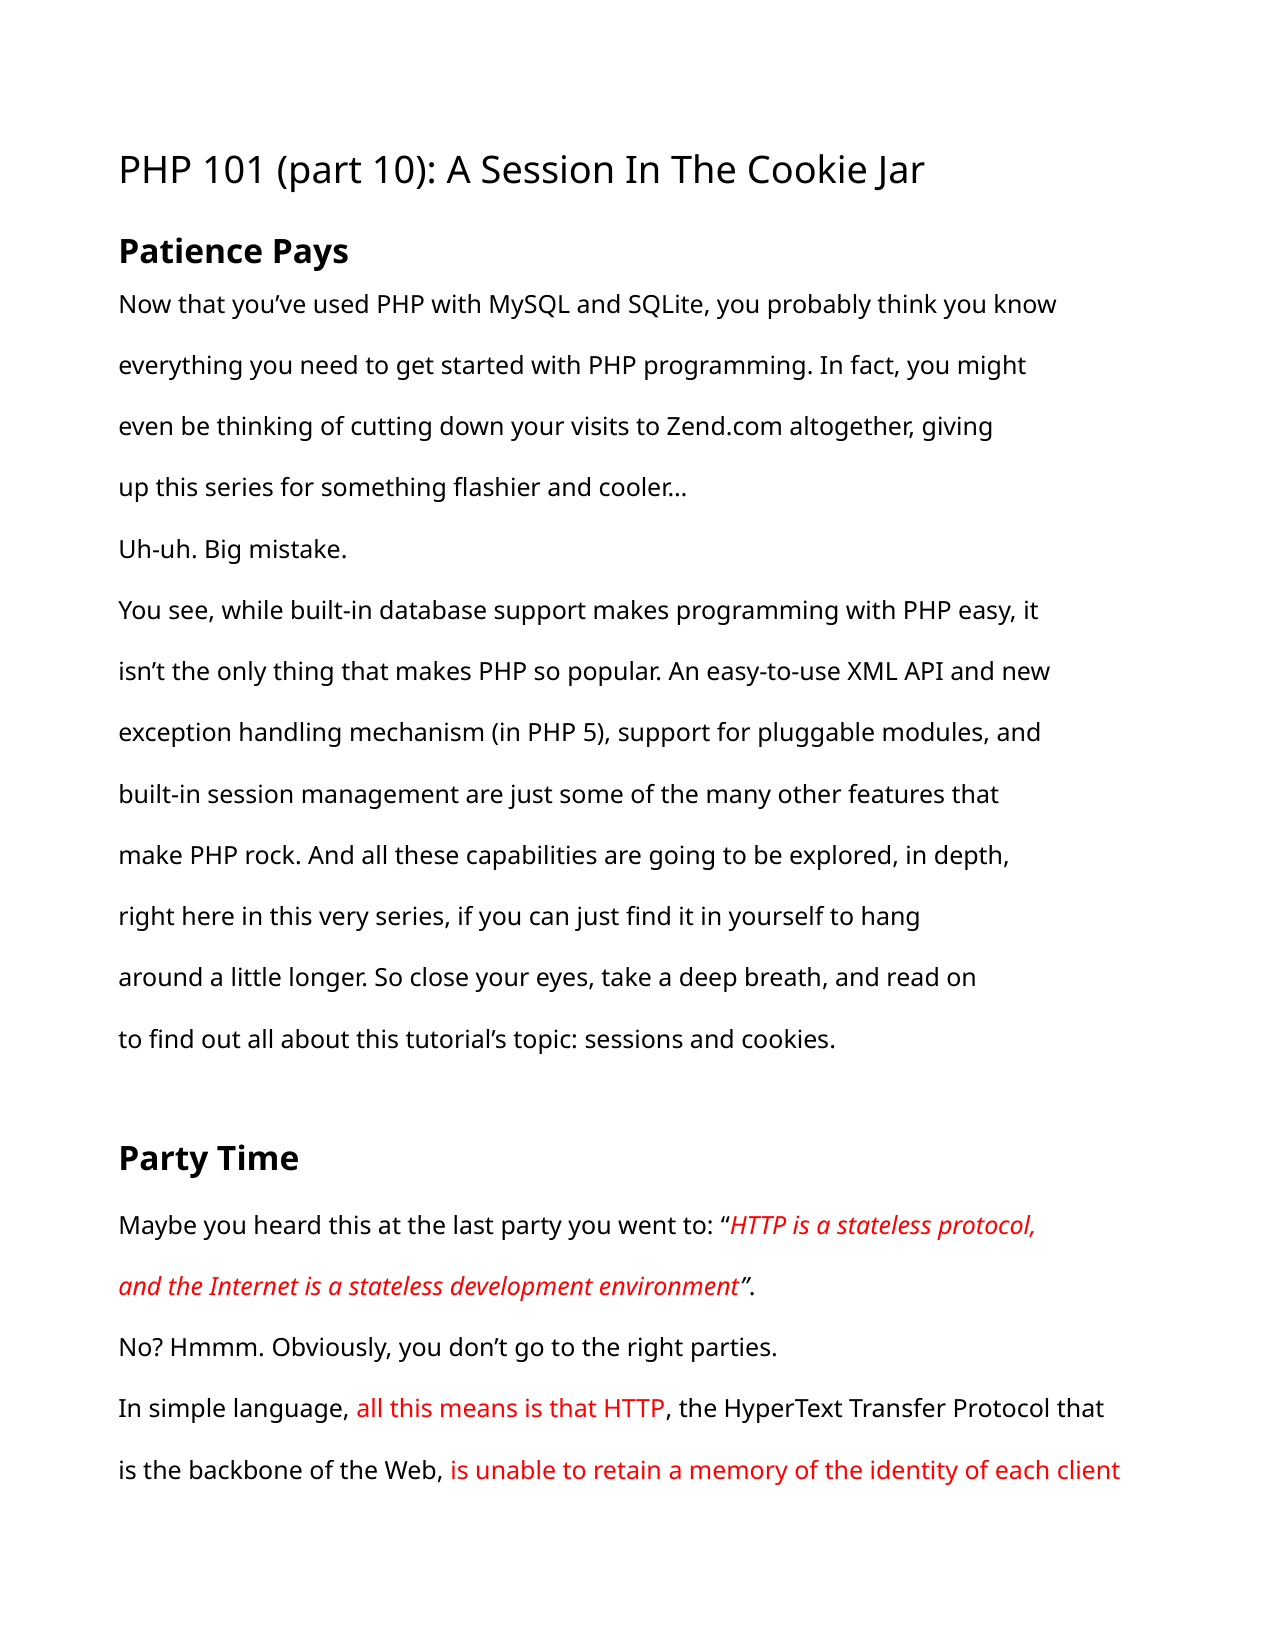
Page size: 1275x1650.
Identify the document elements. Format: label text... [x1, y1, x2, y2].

text You see, while built-in database support makes programming with PHP easy, it isn’t the only thing that makes PHP so popular. An easy-to-use XML API and new exception handling mechanism (in PHP 5), support for pluggable modules, and built-in session management are just some of the many other features that make PHP rock. And all these capabilities are going to be explored, in depth, right here in this very series, if you can just find it in yourself to hang around a little longer. So close your eyes, take a deep breath, and read on to find out all about this tutorial’s topic: sessions and cookies. [118, 593, 1157, 1055]
subtitle Patience Pays [118, 228, 1157, 274]
subtitle Party Time [118, 1134, 1157, 1180]
text No? Hmmm. Obviously, you don’t go to the right parties. [118, 1330, 1157, 1364]
subtitle PHP 101 (part 10): A Session In The Cookie Jar [118, 143, 1157, 195]
text Now that you’ve used PHP with MySQL and SQLite, you probably think you know everything you need to get started with PHP programming. In fact, you might even be thinking of cutting down your visits to Zend.com altogether, giving up this series for something flashier and cooler… [118, 286, 1157, 504]
text Uh-uh. Big mistake. [118, 531, 1157, 565]
text Maybe you heard this at the last party you went to: “HTTP is a stateless protocol, and the Internet is a stateless development environment”. [118, 1207, 1157, 1303]
text In simple language, all this means is that HTTP, the HyperText Transfer Protocol that is the backbone of the Web, is unable to retain a memory of the identity of each client [118, 1391, 1157, 1486]
